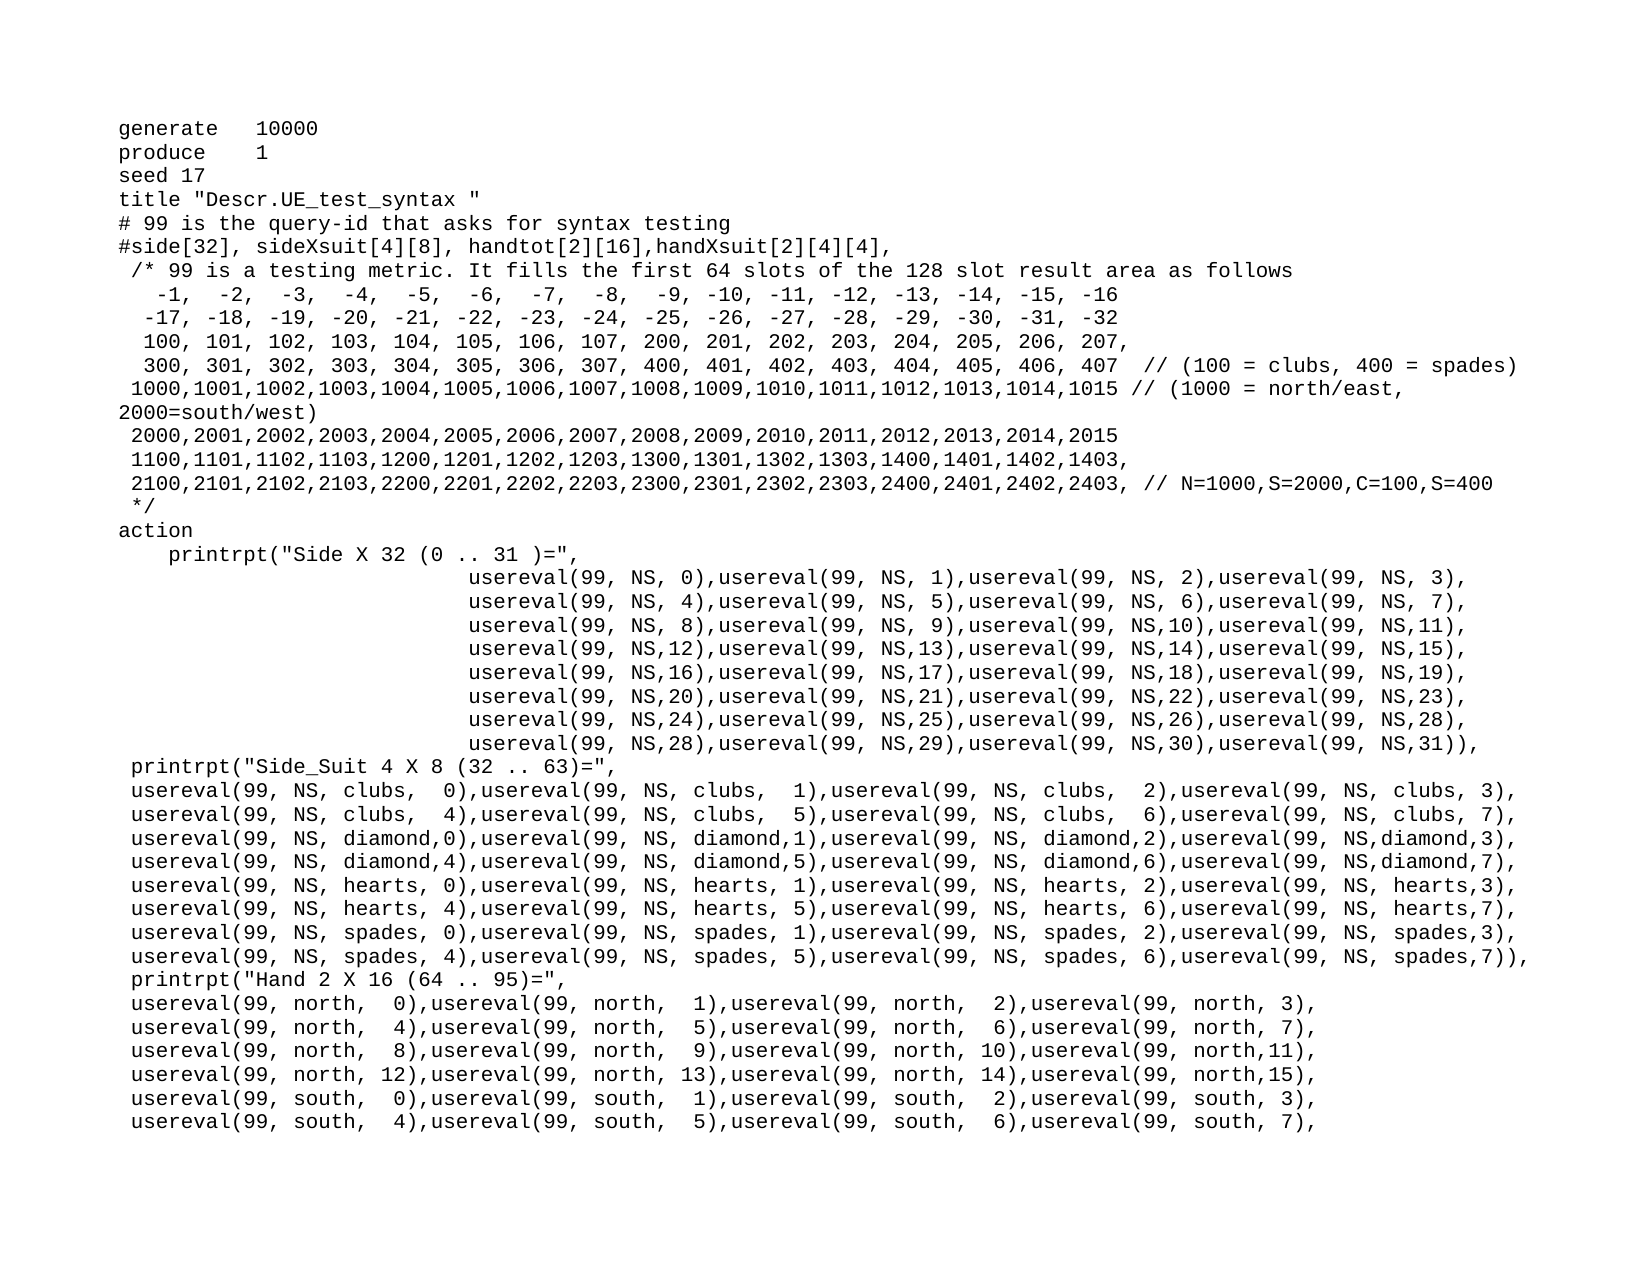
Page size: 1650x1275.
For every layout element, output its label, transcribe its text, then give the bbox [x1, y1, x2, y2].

text usereval(99, NS, clubs, 0),usereval(99, NS, clubs, 1),usereval(99, NS, clubs, 2),usereval(99, NS, clubs, 3), [118, 780, 1532, 804]
text usereval(99, north, 8),usereval(99, north, 9),usereval(99, north, 10),usereval(99, north,11), [118, 1040, 1532, 1064]
text usereval(99, south, 4),usereval(99, south, 5),usereval(99, south, 6),usereval(99, south, 7), [118, 1111, 1532, 1135]
text 1100,1101,1102,1103,1200,1201,1202,1203,1300,1301,1302,1303,1400,1401,1402,1403, [118, 449, 1532, 473]
text usereval(99, NS, hearts, 4),usereval(99, NS, hearts, 5),usereval(99, NS, hearts, 6),usereval(99, NS, hearts,7), [118, 898, 1532, 922]
text 100, 101, 102, 103, 104, 105, 106, 107, 200, 201, 202, 203, 204, 205, 206, 207, [118, 331, 1532, 354]
text -17, -18, -19, -20, -21, -22, -23, -24, -25, -26, -27, -28, -29, -30, -31, -32 [118, 307, 1532, 331]
text title "Descr.UE_test_syntax " [118, 189, 1532, 213]
text 2000,2001,2002,2003,2004,2005,2006,2007,2008,2009,2010,2011,2012,2013,2014,2015 [118, 426, 1532, 449]
text usereval(99, NS,16),usereval(99, NS,17),usereval(99, NS,18),usereval(99, NS,19), [118, 662, 1532, 686]
text generate 10000 [118, 118, 1532, 142]
text 300, 301, 302, 303, 304, 305, 306, 307, 400, 401, 402, 403, 404, 405, 406, 407 // (100 = clubs, 400 = spades) [118, 354, 1532, 378]
text printrpt("Side X 32 (0 .. 31 )=", [118, 544, 1532, 567]
text usereval(99, NS, spades, 0),usereval(99, NS, spades, 1),usereval(99, NS, spades, 2),usereval(99, NS, spades,3), [118, 922, 1532, 946]
text printrpt("Side_Suit 4 X 8 (32 .. 63)=", [118, 757, 1532, 780]
text seed 17 [118, 165, 1532, 189]
text /* 99 is a testing metric. It fills the first 64 slots of the 128 slot result area as follows [118, 260, 1532, 284]
text usereval(99, NS,20),usereval(99, NS,21),usereval(99, NS,22),usereval(99, NS,23), [118, 686, 1532, 709]
text */ [118, 496, 1532, 520]
text printrpt("Hand 2 X 16 (64 .. 95)=", [118, 969, 1532, 993]
text 2100,2101,2102,2103,2200,2201,2202,2203,2300,2301,2302,2303,2400,2401,2402,2403, // N=1000,S=2000,C=100,S=400 [118, 473, 1532, 496]
text produce 1 [118, 142, 1532, 165]
text -1, -2, -3, -4, -5, -6, -7, -8, -9, -10, -11, -12, -13, -14, -15, -16 [118, 284, 1532, 307]
text usereval(99, NS, diamond,0),usereval(99, NS, diamond,1),usereval(99, NS, diamond,2),usereval(99, NS,diamond,3), [118, 827, 1532, 851]
text usereval(99, north, 4),usereval(99, north, 5),usereval(99, north, 6),usereval(99, north, 7), [118, 1017, 1532, 1040]
text usereval(99, NS, 0),usereval(99, NS, 1),usereval(99, NS, 2),usereval(99, NS, 3), [118, 567, 1532, 591]
text 1000,1001,1002,1003,1004,1005,1006,1007,1008,1009,1010,1011,1012,1013,1014,1015 // (1000 = north/east, 2000=south/west) [118, 378, 1532, 426]
text usereval(99, NS, spades, 4),usereval(99, NS, spades, 5),usereval(99, NS, spades, 6),usereval(99, NS, spades,7)), [118, 946, 1532, 969]
text usereval(99, NS,24),usereval(99, NS,25),usereval(99, NS,26),usereval(99, NS,28), [118, 709, 1532, 733]
text usereval(99, south, 0),usereval(99, south, 1),usereval(99, south, 2),usereval(99, south, 3), [118, 1088, 1532, 1111]
text # 99 is the query-id that asks for syntax testing [118, 213, 1532, 236]
text #side[32], sideXsuit[4][8], handtot[2][16],handXsuit[2][4][4], [118, 236, 1532, 260]
text usereval(99, NS, 8),usereval(99, NS, 9),usereval(99, NS,10),usereval(99, NS,11), [118, 615, 1532, 638]
text usereval(99, NS, hearts, 0),usereval(99, NS, hearts, 1),usereval(99, NS, hearts, 2),usereval(99, NS, hearts,3), [118, 875, 1532, 898]
text usereval(99, north, 0),usereval(99, north, 1),usereval(99, north, 2),usereval(99, north, 3), [118, 993, 1532, 1017]
text usereval(99, NS, 4),usereval(99, NS, 5),usereval(99, NS, 6),usereval(99, NS, 7), [118, 591, 1532, 615]
text usereval(99, NS,12),usereval(99, NS,13),usereval(99, NS,14),usereval(99, NS,15), [118, 638, 1532, 662]
text usereval(99, NS, clubs, 4),usereval(99, NS, clubs, 5),usereval(99, NS, clubs, 6),usereval(99, NS, clubs, 7), [118, 804, 1532, 827]
text action [118, 520, 1532, 544]
text usereval(99, NS, diamond,4),usereval(99, NS, diamond,5),usereval(99, NS, diamond,6),usereval(99, NS,diamond,7), [118, 851, 1532, 875]
text usereval(99, NS,28),usereval(99, NS,29),usereval(99, NS,30),usereval(99, NS,31)), [118, 733, 1532, 757]
text usereval(99, north, 12),usereval(99, north, 13),usereval(99, north, 14),usereval(99, north,15), [118, 1064, 1532, 1088]
